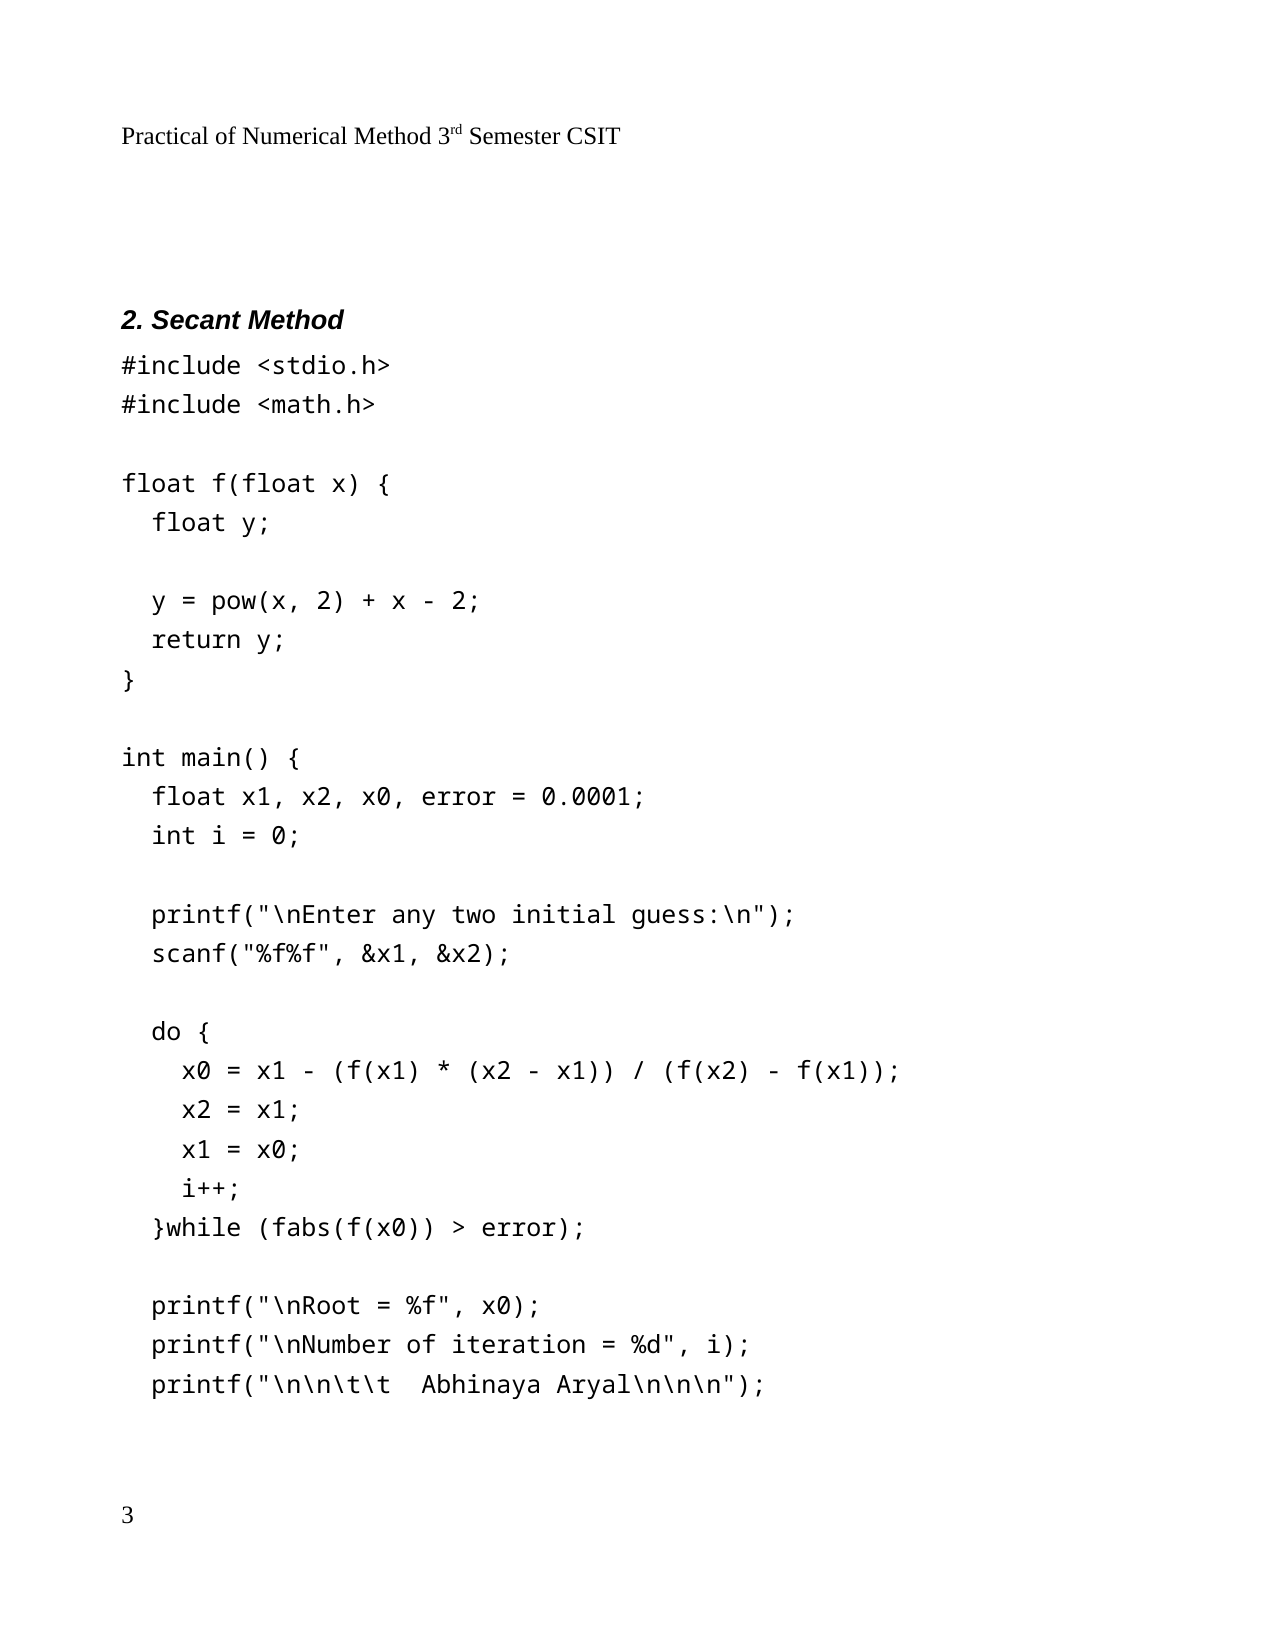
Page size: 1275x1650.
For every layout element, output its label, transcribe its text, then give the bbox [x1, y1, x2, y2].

text float f(float x) { [121, 466, 1154, 499]
text } [121, 661, 1154, 695]
text printf("\nNumber of iteration = %d", i); [121, 1327, 1154, 1361]
text y = pow(x, 2) + x - 2; [121, 583, 1154, 617]
text int i = 0; [121, 818, 1154, 852]
text scanf("%f%f", &x1, &x2); [121, 936, 1154, 969]
text int main() { [121, 740, 1154, 774]
text #include <stdio.h> [121, 348, 1154, 382]
text printf("\n\n\t\t Abhinaya Aryal\n\n\n"); [121, 1366, 1154, 1400]
text printf("\nRoot = %f", x0); [121, 1288, 1154, 1322]
text }while (fabs(f(x0)) > error); [121, 1210, 1154, 1244]
text x2 = x1; [121, 1092, 1154, 1126]
text i++; [121, 1171, 1154, 1204]
text do { [121, 1014, 1154, 1048]
text x1 = x0; [121, 1131, 1154, 1165]
text x0 = x1 - (f(x1) * (x2 - x1)) / (f(x2) - f(x1)); [121, 1053, 1154, 1087]
text printf("\nEnter any two initial guess:\n"); [121, 896, 1154, 930]
text return y; [121, 622, 1154, 656]
text float x1, x2, x0, error = 0.0001; [121, 779, 1154, 813]
text float y; [121, 505, 1154, 539]
subtitle 2. Secant Method [121, 304, 1154, 336]
text #include <math.h> [121, 387, 1154, 421]
